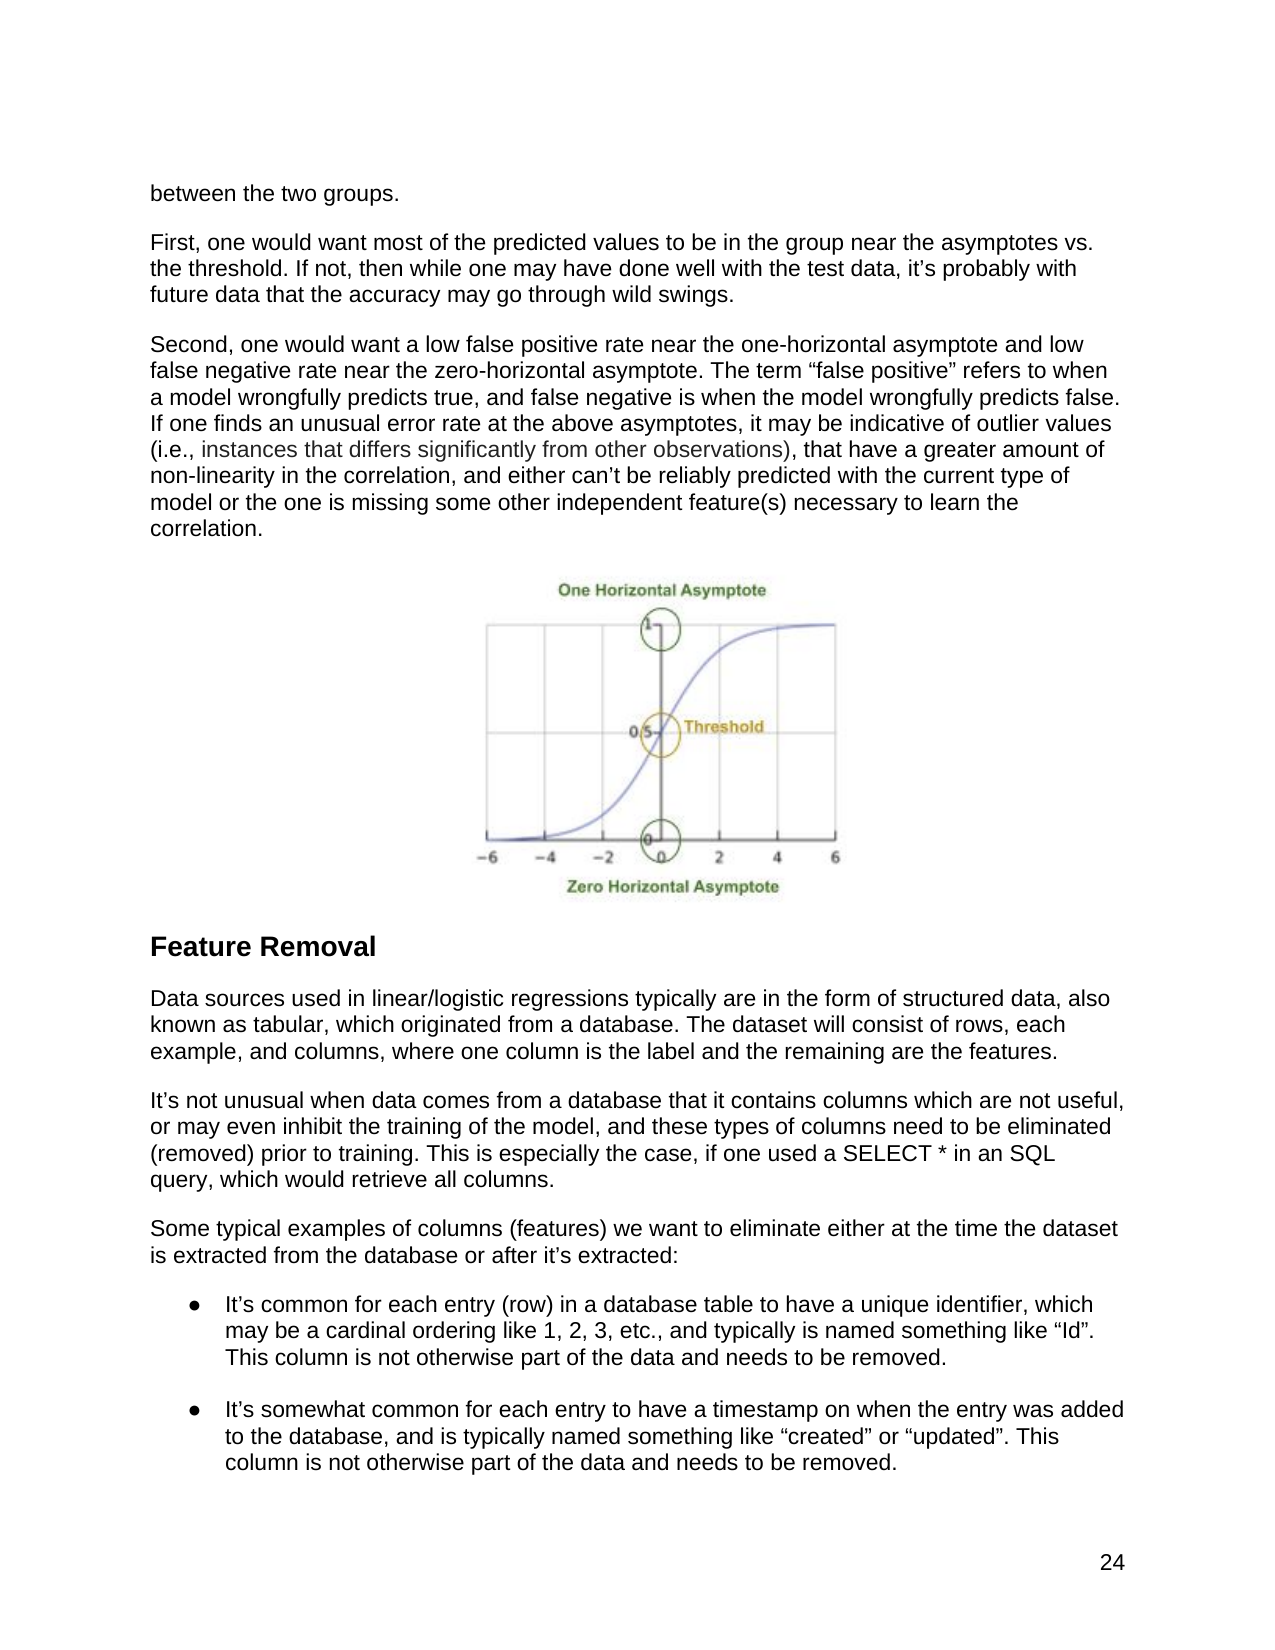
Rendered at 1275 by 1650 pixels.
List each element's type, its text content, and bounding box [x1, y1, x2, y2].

picture [450, 564, 872, 907]
text Second, one would want a low false positive rate near the one-horizontal asymptote and low false negative rate near the zero-horizontal asymptote. The term “false positive” refers to when a model wrongfully predicts true, and false negative is when the model wrongfully predicts false. If one finds an unusual error rate at the above asymptotes, it may be indicative of outlier values (i.e., instances that differs significantly from other observations), that have a greater amount of non-linearity in the correlation, and either can’t be reliably predicted with the current type of model or the one is missing some other independent feature(s) necessary to learn the correlation. [150, 331, 1125, 542]
list It’s common for each entry (row) in a database table to have a unique identifier, which may be a cardinal ordering like 1, 2, 3, etc., and typically is named something like “Id”. This column is not otherwise part of the data and needs to be removed. [187, 1291, 1125, 1396]
text Feature Removal [150, 929, 1125, 962]
text Some typical examples of columns (features) we want to eliminate either at the time the dataset is extracted from the database or after it’s extracted: [150, 1215, 1125, 1268]
text First, one would want most of the predicted values to be in the group near the asymptotes vs. the threshold. If not, then while one may have done well with the test data, it’s probably with future data that the accuracy may go through wild swings. [150, 229, 1125, 308]
text It’s not unusual when data comes from a database that it contains columns which are not useful, or may even inhibit the training of the model, and these types of columns need to be eliminated (removed) prior to training. This is especially the case, if one used a SELECT * in an SQL query, which would retrieve all columns. [150, 1087, 1125, 1192]
list It’s somewhat common for each entry to have a timestamp on when the entry was added to the database, and is typically named something like “created” or “updated”. This column is not otherwise part of the data and needs to be removed. [187, 1396, 1125, 1475]
text between the two groups. [150, 179, 1125, 206]
text Data sources used in linear/logistic regressions typically are in the form of structured data, also known as tabular, which originated from a database. The dataset will consist of rows, each example, and columns, where one column is the label and the remaining are the features. [150, 985, 1125, 1064]
